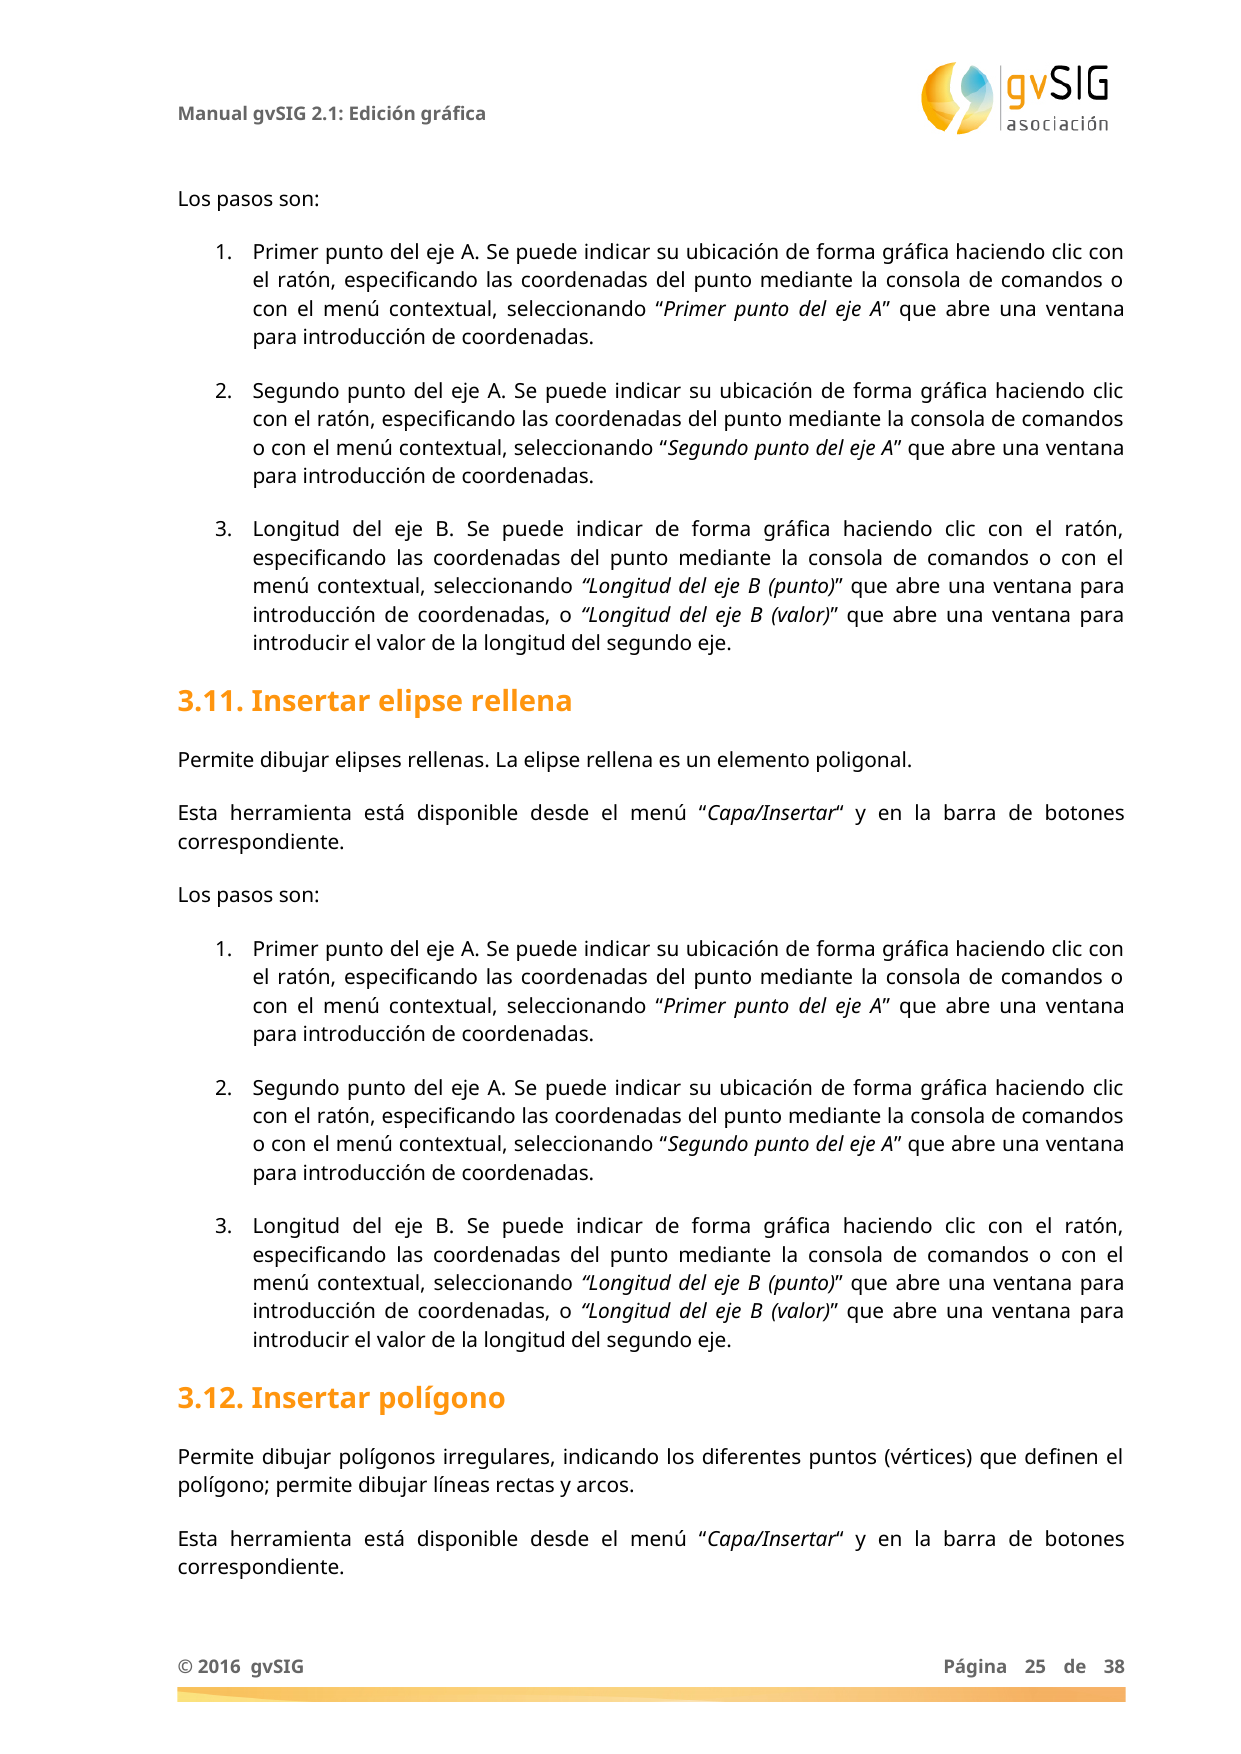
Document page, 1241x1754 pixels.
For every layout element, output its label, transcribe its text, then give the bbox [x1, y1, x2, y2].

picture [177, 1687, 1126, 1702]
subtitle 3.11. Insertar elipse rellena [177, 680, 1125, 720]
list Primer punto del eje A. Se puede indicar su ubicación de forma gráfica haciendo clic con el ratón, especificando las coordenadas del punto mediante la consola de comandos o con el menú contextual, seleccionando “Primer punto del eje A” que abre una ventana para introducción de coordenadas. [215, 237, 1125, 351]
list Segundo punto del eje A. Se puede indicar su ubicación de forma gráfica haciendo clic con el ratón, especificando las coordenadas del punto mediante la consola de comandos o con el menú contextual, seleccionando “Segundo punto del eje A” que abre una ventana para introducción de coordenadas. [215, 1073, 1125, 1186]
list Segundo punto del eje A. Se puede indicar su ubicación de forma gráfica haciendo clic con el ratón, especificando las coordenadas del punto mediante la consola de comandos o con el menú contextual, seleccionando “Segundo punto del eje A” que abre una ventana para introducción de coordenadas. [215, 376, 1125, 489]
list Longitud del eje B. Se puede indicar de forma gráfica haciendo clic con el ratón, especificando las coordenadas del punto mediante la consola de comandos o con el menú contextual, seleccionando “Longitud del eje B (punto)” que abre una ventana para introducción de coordenadas, o “Longitud del eje B (valor)” que abre una ventana para introducir el valor de la longitud del segundo eje. [215, 514, 1125, 657]
text Permite dibujar polígonos irregulares, indicando los diferentes puntos (vértices) que definen el polígono; permite dibujar líneas rectas y arcos. [177, 1442, 1125, 1499]
picture [902, 47, 1122, 148]
text Los pasos son: [177, 880, 1125, 909]
text Esta herramienta está disponible desde el menú “Capa/Insertar“ y en la barra de botones correspondiente. [177, 1524, 1125, 1581]
subtitle 3.12. Insertar polígono [177, 1377, 1125, 1417]
list Longitud del eje B. Se puede indicar de forma gráfica haciendo clic con el ratón, especificando las coordenadas del punto mediante la consola de comandos o con el menú contextual, seleccionando “Longitud del eje B (punto)” que abre una ventana para introducción de coordenadas, o “Longitud del eje B (valor)” que abre una ventana para introducir el valor de la longitud del segundo eje. [215, 1211, 1125, 1353]
list Primer punto del eje A. Se puede indicar su ubicación de forma gráfica haciendo clic con el ratón, especificando las coordenadas del punto mediante la consola de comandos o con el menú contextual, seleccionando “Primer punto del eje A” que abre una ventana para introducción de coordenadas. [215, 934, 1125, 1048]
text Permite dibujar elipses rellenas. La elipse rellena es un elemento poligonal. [177, 745, 1125, 773]
text Los pasos son: [177, 184, 1125, 212]
text Esta herramienta está disponible desde el menú “Capa/Insertar“ y en la barra de botones correspondiente. [177, 798, 1125, 855]
